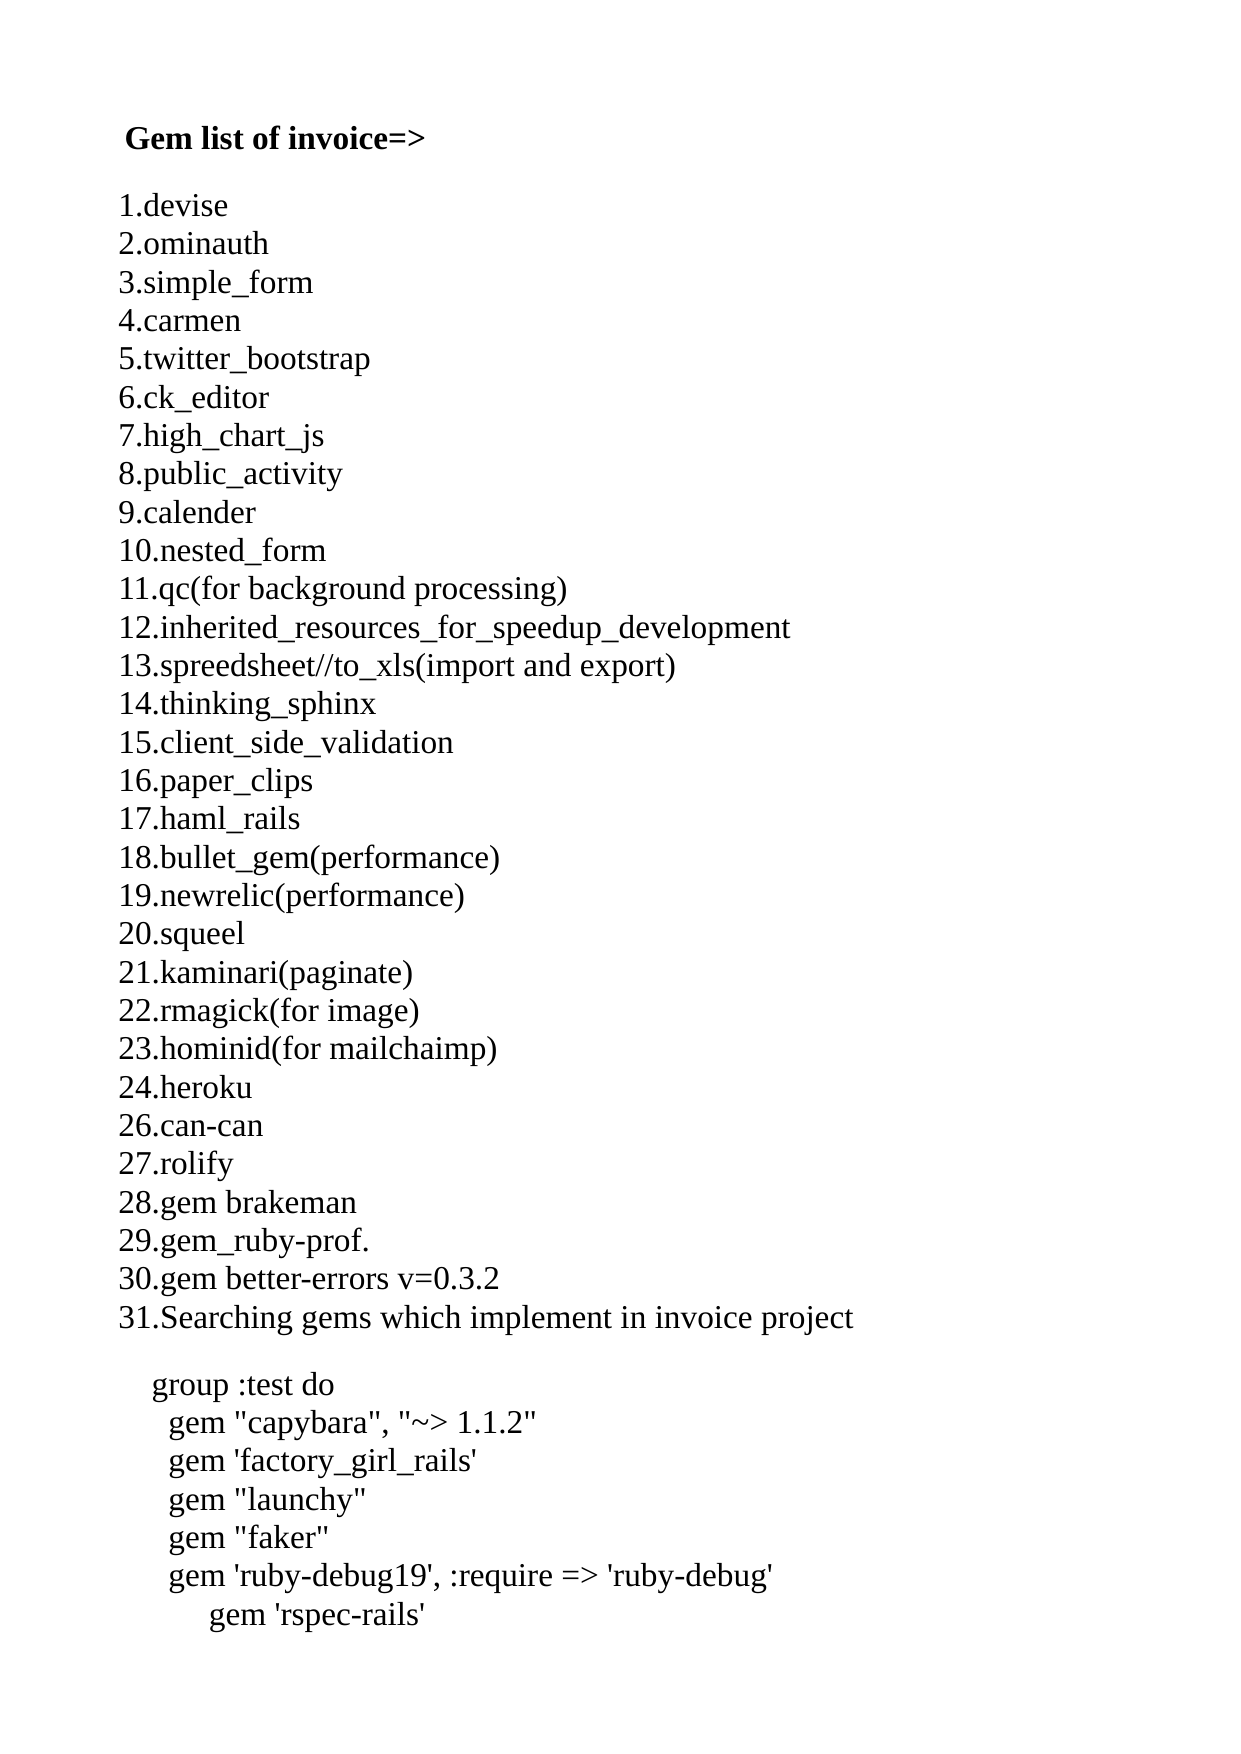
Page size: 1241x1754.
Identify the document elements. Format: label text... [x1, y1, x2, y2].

text 12.inherited_resources_for_speedup_development [118, 607, 1122, 645]
text group :test do [118, 1364, 1122, 1402]
text 20.squeel [118, 913, 1122, 952]
text 9.calender [118, 492, 1122, 530]
text gem 'ruby-debug19', :require => 'ruby-debug' [118, 1556, 1122, 1594]
text gem 'factory_girl_rails' [118, 1441, 1122, 1479]
text 7.high_chart_js [118, 415, 1122, 453]
text 6.ck_editor [118, 377, 1122, 415]
text 14.thinking_sphinx [118, 683, 1122, 722]
text 26.can-can [118, 1105, 1122, 1143]
text 21.kaminari(paginate) [118, 952, 1122, 990]
text Gem list of invoice=> [118, 118, 1122, 156]
text gem "launchy" [118, 1479, 1122, 1517]
text gem "faker" [118, 1517, 1122, 1556]
text 31.Searching gems which implement in invoice project [118, 1297, 1122, 1335]
text 16.paper_clips [118, 760, 1122, 798]
text 22.rmagick(for image) [118, 990, 1122, 1028]
text 23.hominid(for mailchaimp) [118, 1028, 1122, 1067]
text 19.newrelic(performance) [118, 875, 1122, 913]
text 13.spreedsheet//to_xls(import and export) [118, 645, 1122, 683]
text 5.twitter_bootstrap [118, 338, 1122, 377]
text 3.simple_form [118, 262, 1122, 300]
text 24.heroku [118, 1067, 1122, 1105]
text 30.gem better-errors v=0.3.2 [118, 1258, 1122, 1297]
text 27.rolify [118, 1143, 1122, 1182]
text 2.ominauth [118, 223, 1122, 262]
text 8.public_activity [118, 453, 1122, 492]
text gem "capybara", "~> 1.1.2" [118, 1402, 1122, 1441]
text 4.carmen [118, 300, 1122, 338]
text 10.nested_form [118, 530, 1122, 568]
text 18.bullet_gem(performance) [118, 837, 1122, 875]
text 1.devise [118, 185, 1122, 223]
text 29.gem_ruby-prof. [118, 1220, 1122, 1258]
text 17.haml_rails [118, 798, 1122, 837]
text 28.gem brakeman [118, 1182, 1122, 1220]
text 11.qc(for background processing) [118, 568, 1122, 607]
text 15.client_side_validation [118, 722, 1122, 760]
text gem 'rspec-rails' [118, 1594, 1122, 1632]
